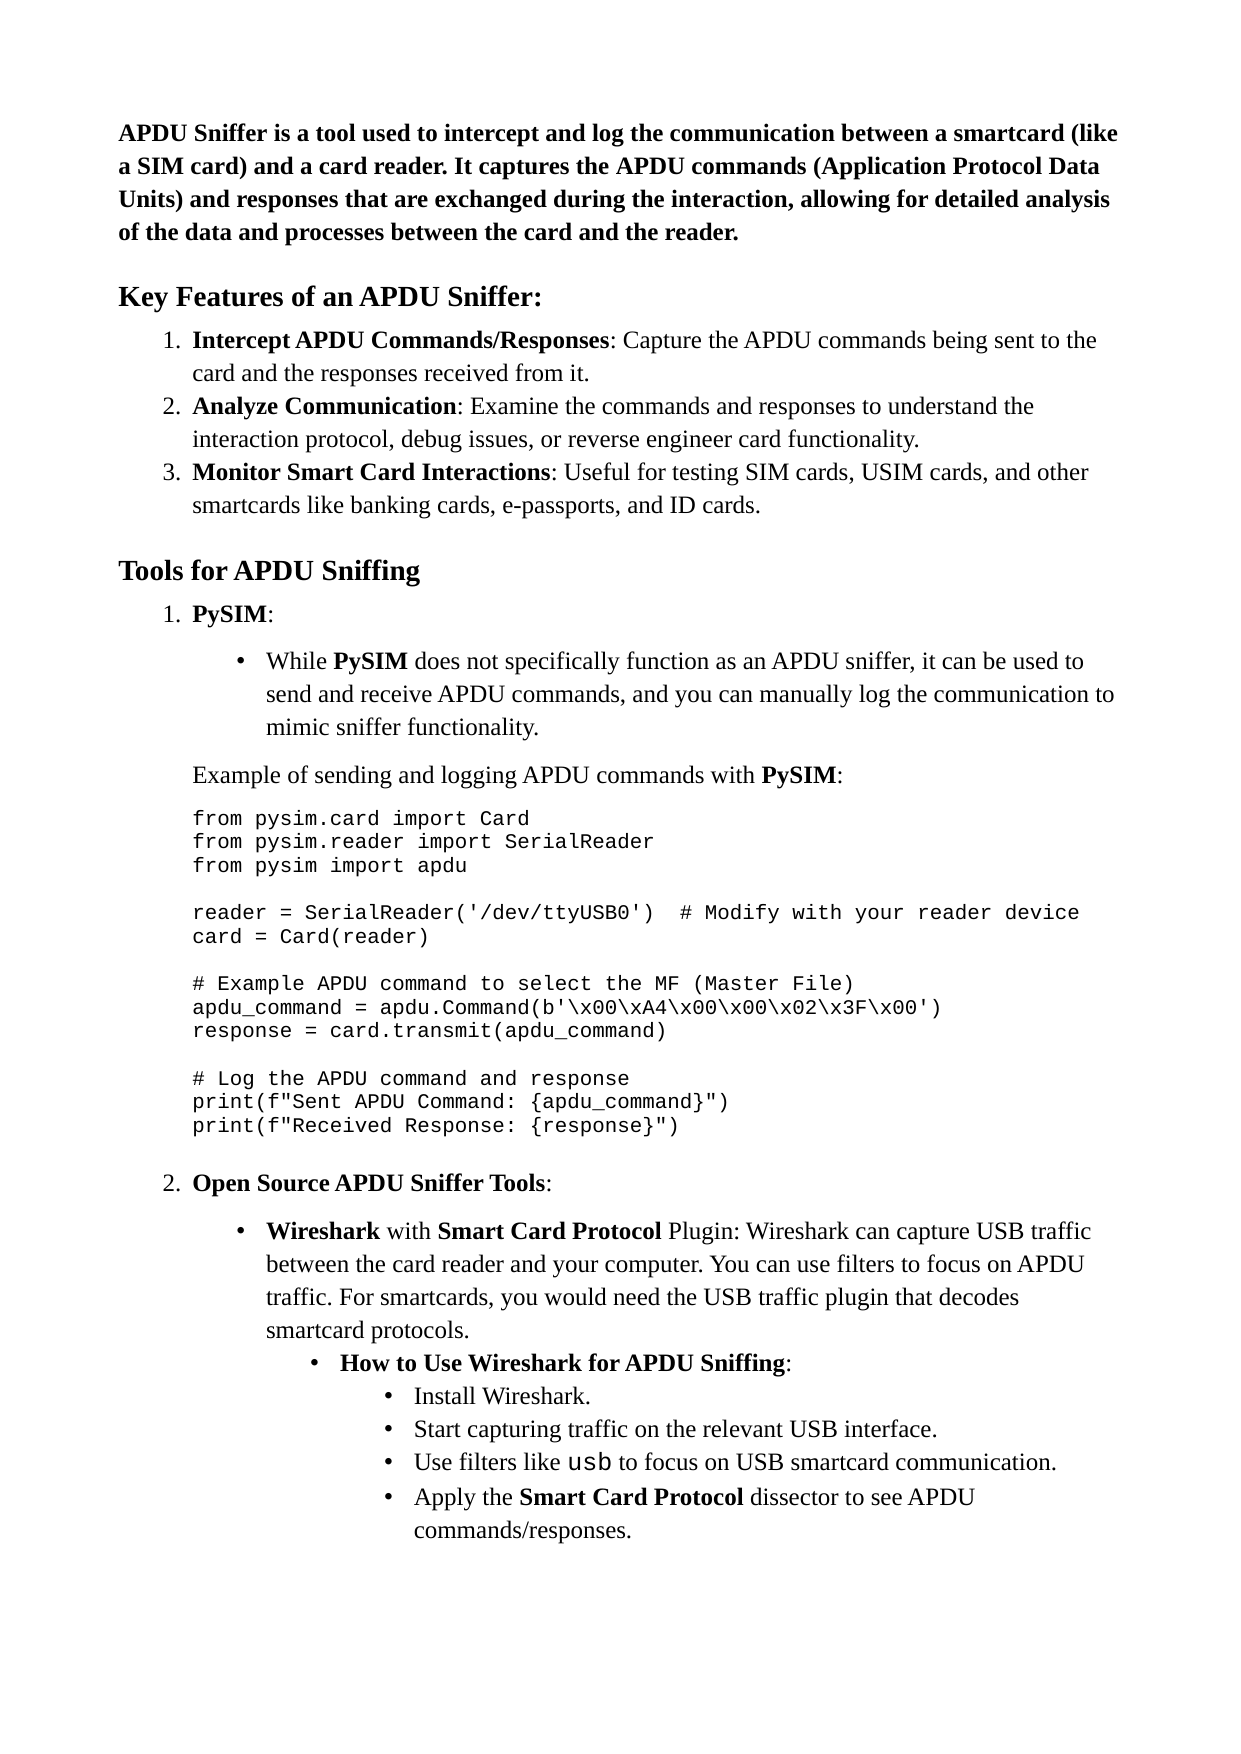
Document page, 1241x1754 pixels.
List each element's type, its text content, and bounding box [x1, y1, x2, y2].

list from pysim.card import Card [162, 808, 1122, 831]
list How to Use Wireshark for APDU Sniffing: [310, 1348, 1122, 1377]
list Open Source APDU Sniffer Tools: [162, 1168, 1122, 1197]
list # Example APDU command to select the MF (Master File) [162, 973, 1122, 997]
list Install Wireshark. [384, 1381, 1122, 1409]
list Wireshark with Smart Card Protocol Plugin: Wireshark can capture USB traffic between the card reader and your computer. You can use filters to focus on APDU traffic. For smartcards, you would need the USB traffic plugin that decodes smartcard protocols. [236, 1216, 1122, 1343]
subtitle Tools for APDU Sniffing [118, 553, 1122, 586]
list Example of sending and logging APDU commands with PySIM: [162, 760, 1122, 789]
list reader = SerialReader('/dev/ttyUSB0') # Modify with your reader device [162, 902, 1122, 926]
list print(f"Sent APDU Command: {apdu_command}") [162, 1091, 1122, 1115]
text APDU Sniffer is a tool used to intercept and log the communication between a smartcard (like a SIM card) and a card reader. It captures the APDU commands (Application Protocol Data Units) and responses that are exchanged during the interaction, allowing for detailed analysis of the data and processes between the card and the reader. [118, 118, 1122, 246]
list # Log the APDU command and response [162, 1068, 1122, 1091]
list response = card.transmit(apdu_command) [162, 1020, 1122, 1044]
subtitle Key Features of an APDU Sniffer: [118, 279, 1122, 313]
list from pysim.reader import SerialReader [162, 831, 1122, 855]
list card = Card(reader) [162, 926, 1122, 949]
list PySIM: [162, 599, 1122, 627]
list Analyze Communication: Examine the commands and responses to understand the interaction protocol, debug issues, or reverse engineer card functionality. [162, 391, 1122, 453]
list from pysim import apdu [162, 855, 1122, 878]
list Use filters like usb to focus on USB smartcard communication. [384, 1447, 1122, 1478]
list Start capturing traffic on the relevant USB interface. [384, 1414, 1122, 1443]
list Intercept APDU Commands/Responses: Capture the APDU commands being sent to the card and the responses received from it. [162, 325, 1122, 387]
list While PySIM does not specifically function as an APDU sniffer, it can be used to send and receive APDU commands, and you can manually log the communication to mimic sniffer functionality. [236, 646, 1122, 741]
list Apply the Smart Card Protocol dissector to see APDU commands/responses. [384, 1482, 1122, 1544]
list Monitor Smart Card Interactions: Useful for testing SIM cards, USIM cards, and other smartcards like banking cards, e-passports, and ID cards. [162, 457, 1122, 519]
list apdu_command = apdu.Command(b'\x00\xA4\x00\x00\x02\x3F\x00') [162, 997, 1122, 1020]
list print(f"Received Response: {response}") [162, 1115, 1122, 1139]
